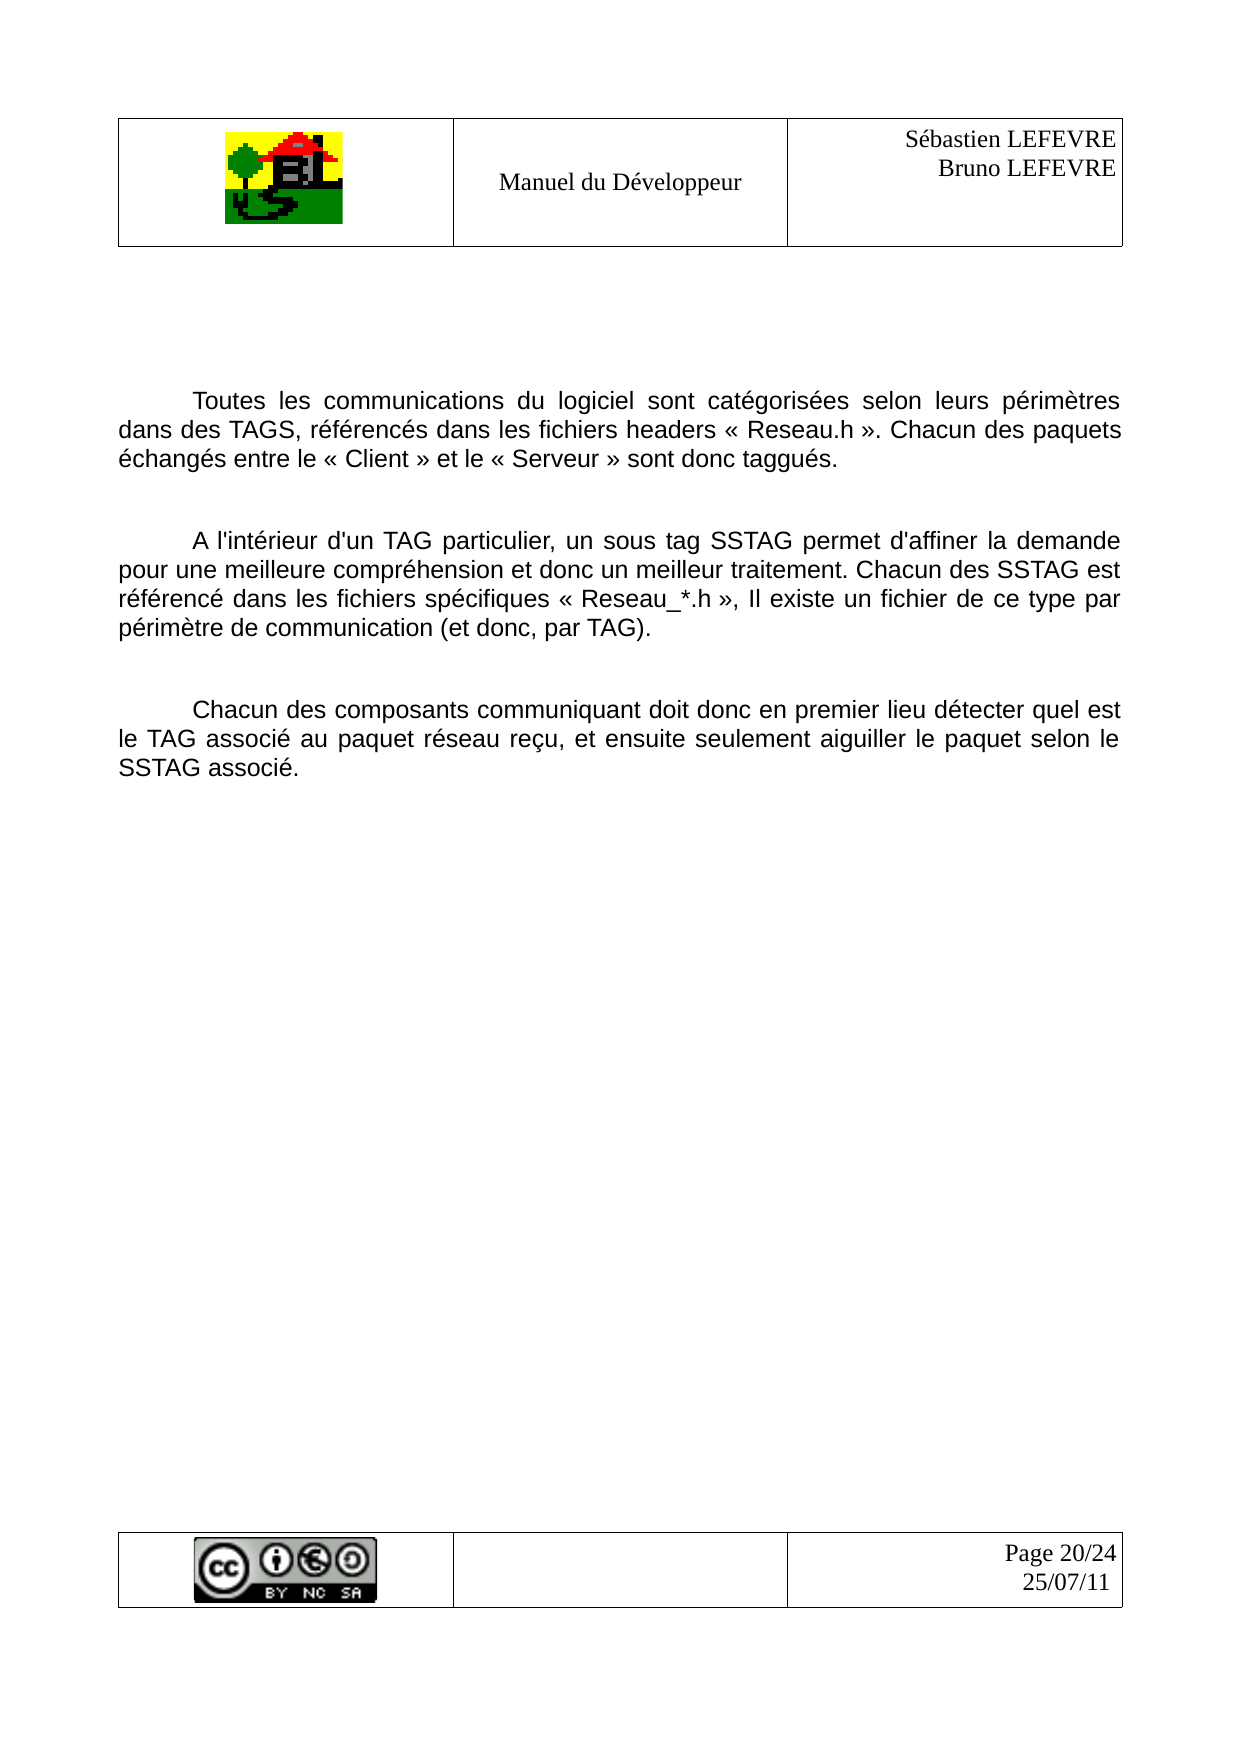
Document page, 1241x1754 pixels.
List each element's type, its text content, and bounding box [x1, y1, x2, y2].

picture [225, 132, 343, 224]
text A l'intérieur d'un TAG particulier, un sous tag SSTAG permet d'affiner la demande pour une meilleure compréhension et donc un meilleur traitement. Chacun des SSTAG est référencé dans les fichiers spécifiques « Reseau_*.h », Il existe un fichier de ce type par périmètre de communication (et donc, par TAG). [118, 526, 1122, 641]
text Chacun des composants communiquant doit donc en premier lieu détecter quel est le TAG associé au paquet réseau reçu, et ensuite seulement aiguiller le paquet selon le SSTAG associé. [118, 695, 1122, 781]
text Toutes les communications du logiciel sont catégorisées selon leurs périmètres dans des TAGS, référencés dans les fichiers headers « Reseau.h ». Chacun des paquets échangés entre le « Client » et le « Serveur » sont donc taggués. [118, 386, 1122, 473]
picture [193, 1537, 378, 1603]
